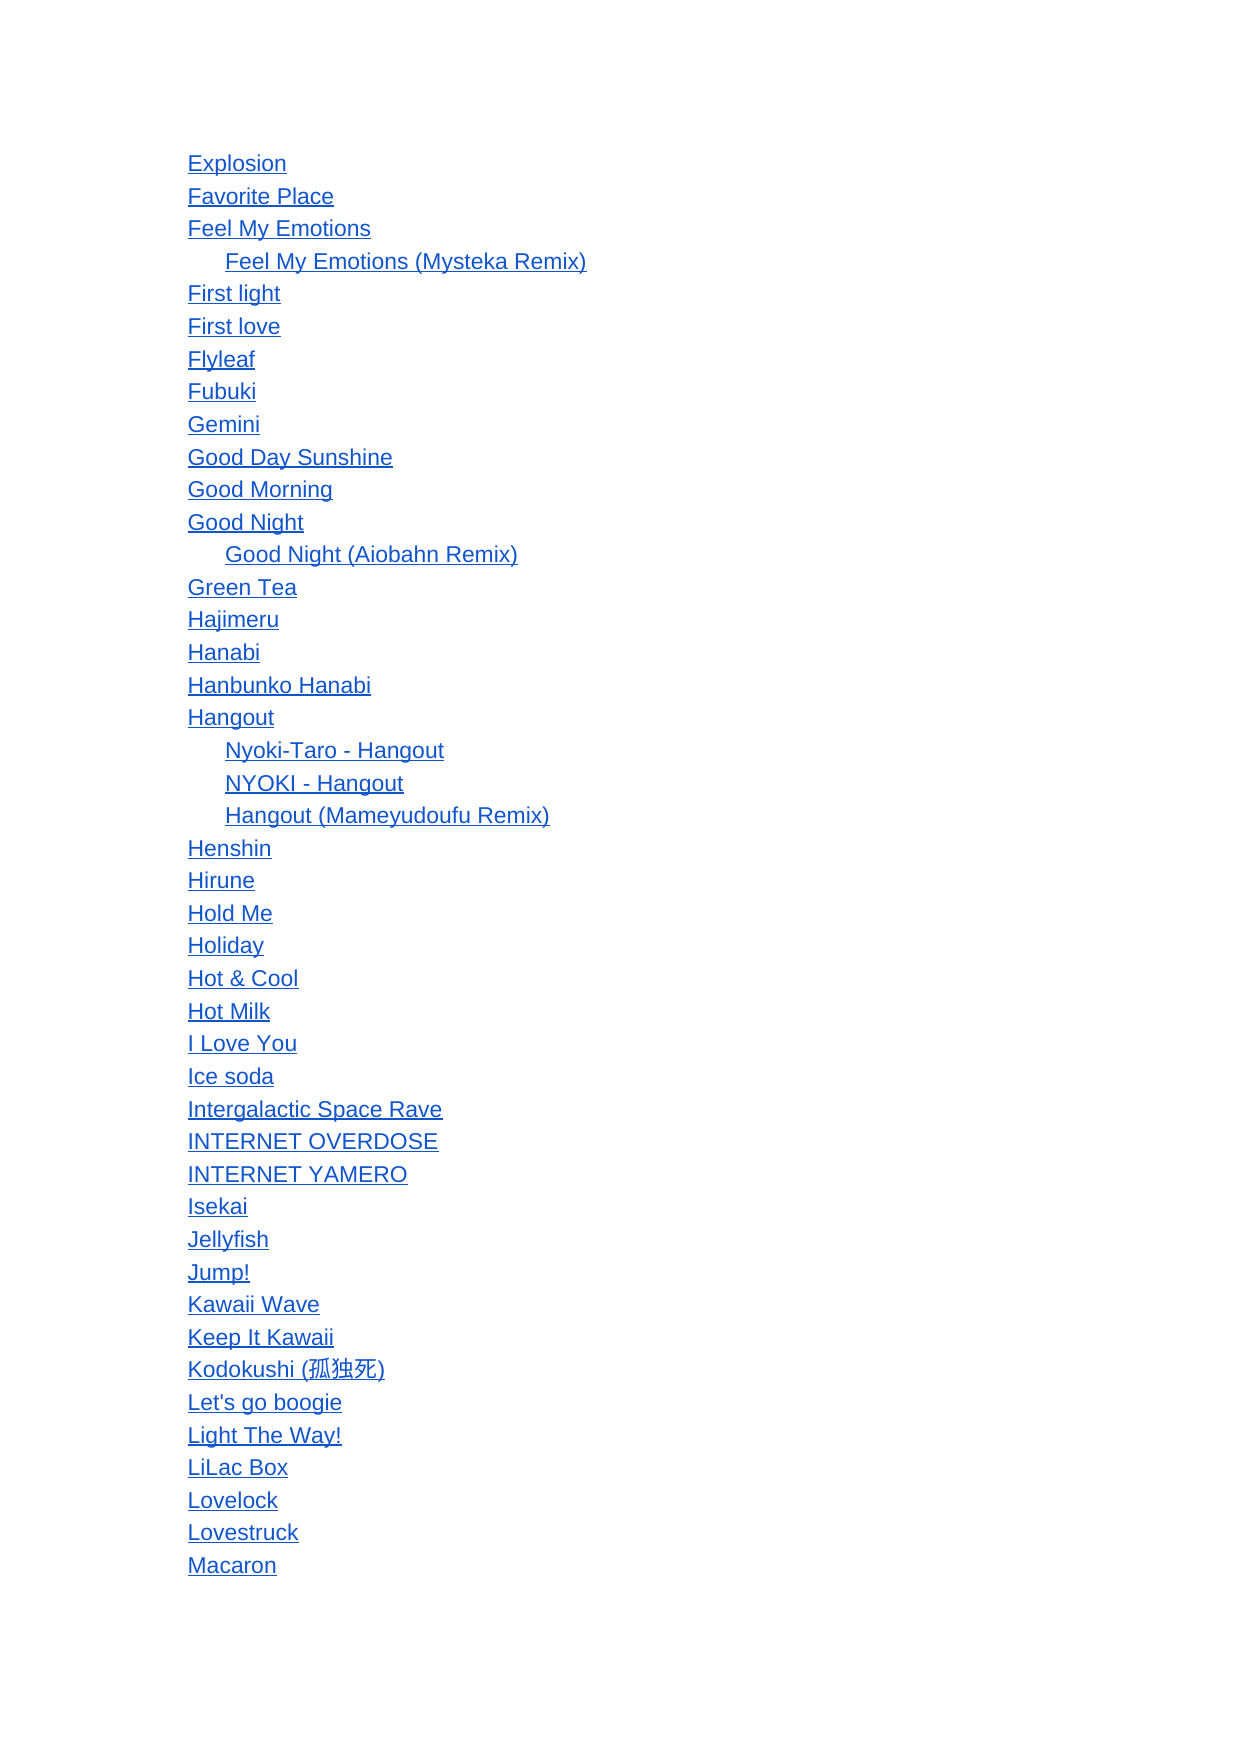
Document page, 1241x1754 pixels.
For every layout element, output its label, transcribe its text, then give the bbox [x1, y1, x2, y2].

text Fubuki [187, 378, 1090, 404]
text Favorite Place [187, 183, 1090, 209]
text Hangout [187, 704, 1090, 731]
text LiLac Box [187, 1454, 1090, 1481]
text I Love You [187, 1030, 1090, 1057]
text Kodokushi (孤独死) [187, 1356, 1090, 1383]
text Hold Me [187, 900, 1090, 926]
text Hot Milk [187, 998, 1090, 1024]
text Hanbunko Hanabi [187, 672, 1090, 698]
text Feel My Emotions (Mysteka Remix) [225, 248, 1090, 274]
text Flyleaf [187, 346, 1090, 372]
text Keep It Kawaii [187, 1324, 1090, 1350]
text Kawaii Wave [187, 1291, 1090, 1317]
text Green Tea [187, 574, 1090, 600]
text Good Day Sunshine [187, 443, 1090, 470]
text Macaron [187, 1552, 1090, 1578]
text Hirune [187, 867, 1090, 894]
text Light The Way! [187, 1422, 1090, 1448]
text Explosion [187, 150, 1090, 176]
text NYOKI - Hangout [225, 769, 1090, 796]
text Jump! [187, 1258, 1090, 1285]
text Holiday [187, 932, 1090, 959]
text Hajimeru [187, 606, 1090, 633]
text Lovelock [187, 1487, 1090, 1513]
text INTERNET OVERDOSE [187, 1128, 1090, 1154]
text Ice soda [187, 1063, 1090, 1089]
text Good Night (Aiobahn Remix) [225, 541, 1090, 568]
text Let's go boogie [187, 1389, 1090, 1415]
text Jellyfish [187, 1226, 1090, 1252]
text Henshin [187, 835, 1090, 861]
text Hot & Cool [187, 965, 1090, 991]
text Nyoki-Taro - Hangout [225, 737, 1090, 763]
text Hanabi [187, 639, 1090, 665]
text Good Morning [187, 476, 1090, 502]
text Isekai [187, 1193, 1090, 1220]
text First love [187, 313, 1090, 339]
text Hangout (Mameyudoufu Remix) [225, 802, 1090, 828]
text Feel My Emotions [187, 215, 1090, 242]
text INTERNET YAMERO [187, 1161, 1090, 1187]
text Intergalactic Space Rave [187, 1096, 1090, 1122]
text First light [187, 280, 1090, 307]
text Good Night [187, 509, 1090, 535]
text Lovestruck [187, 1519, 1090, 1546]
text Gemini [187, 411, 1090, 437]
